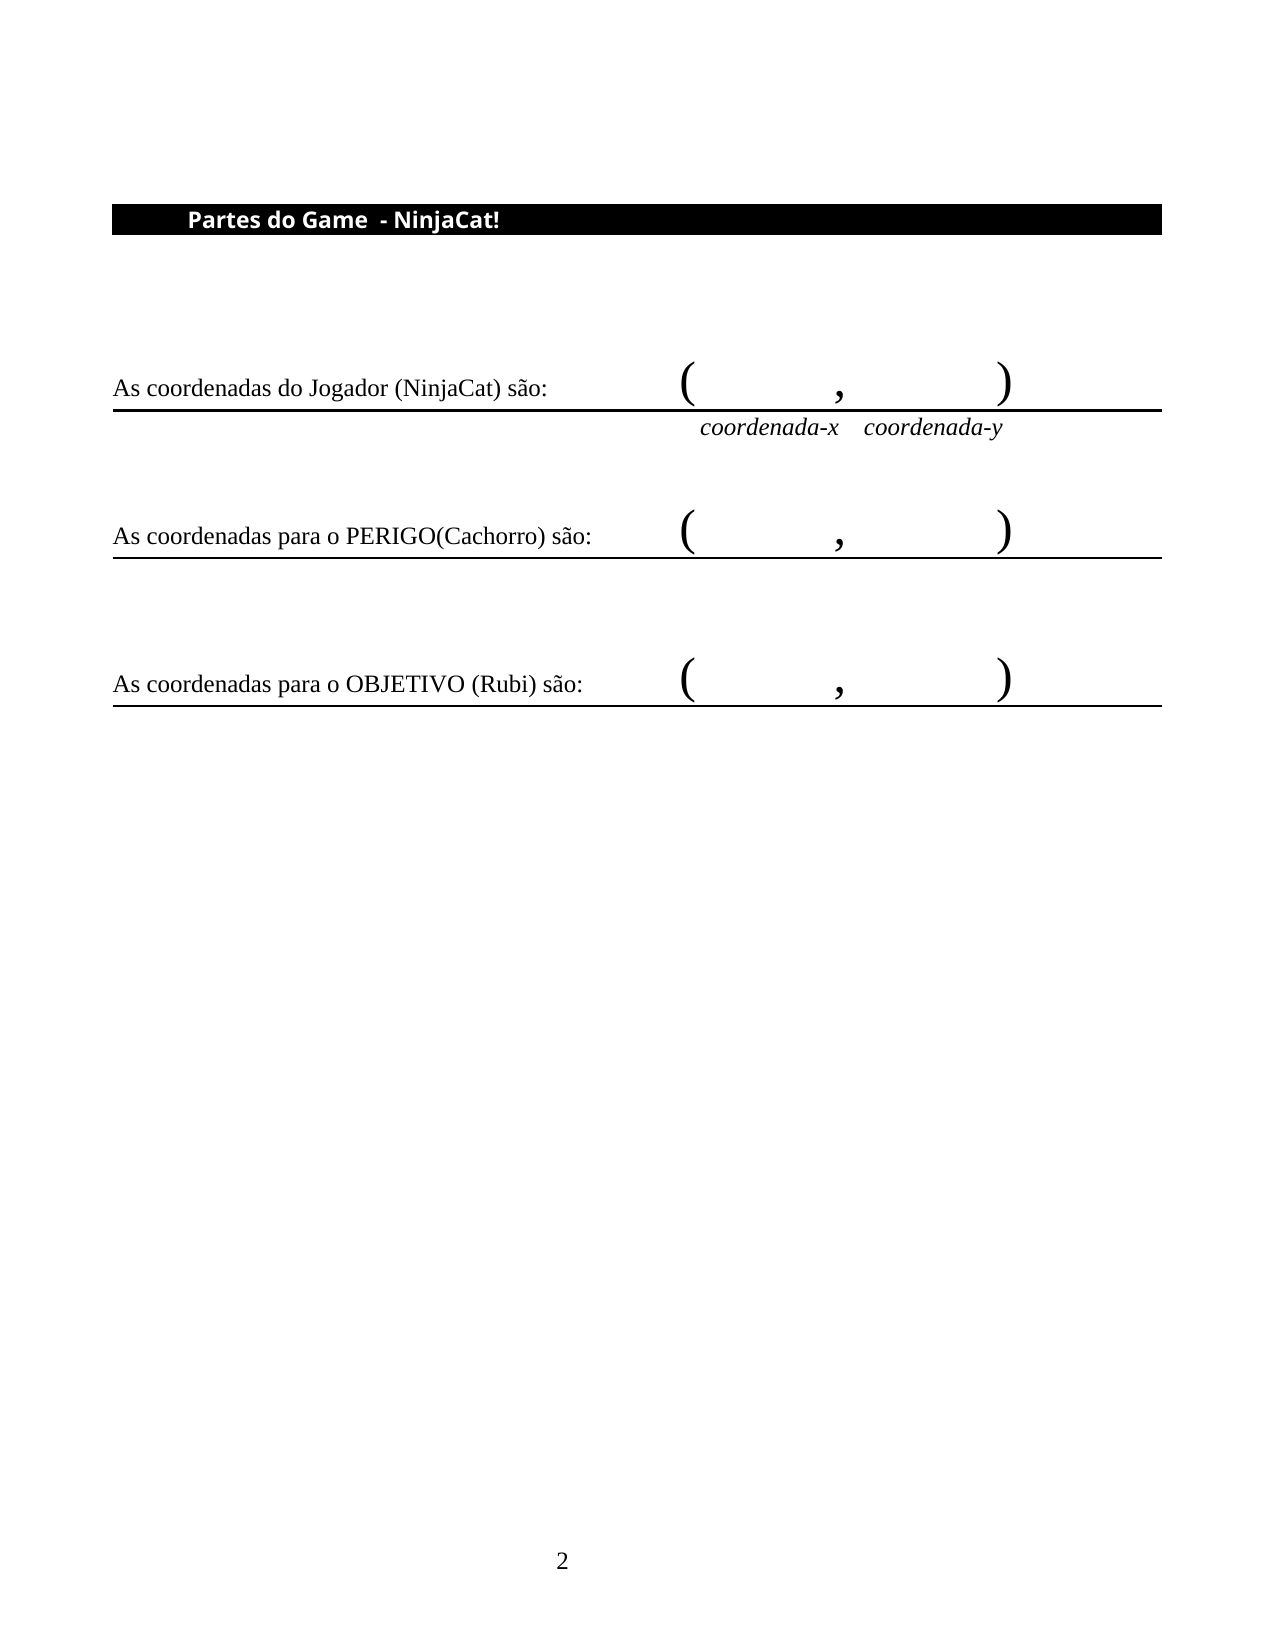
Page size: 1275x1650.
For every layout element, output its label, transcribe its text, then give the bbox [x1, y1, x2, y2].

text As coordenadas do Jogador (NinjaCat) são: ( , ) [112, 350, 1162, 412]
subtitle Partes do Game - NinjaCat! [112, 204, 1162, 235]
text As coordenadas para o OBJETIVO (Rubi) são: ( , ) [112, 646, 1162, 707]
text As coordenadas para o PERIGO(Cachorro) são: ( , ) [112, 498, 1162, 559]
text coordenada-x coordenada-y [112, 412, 1162, 440]
